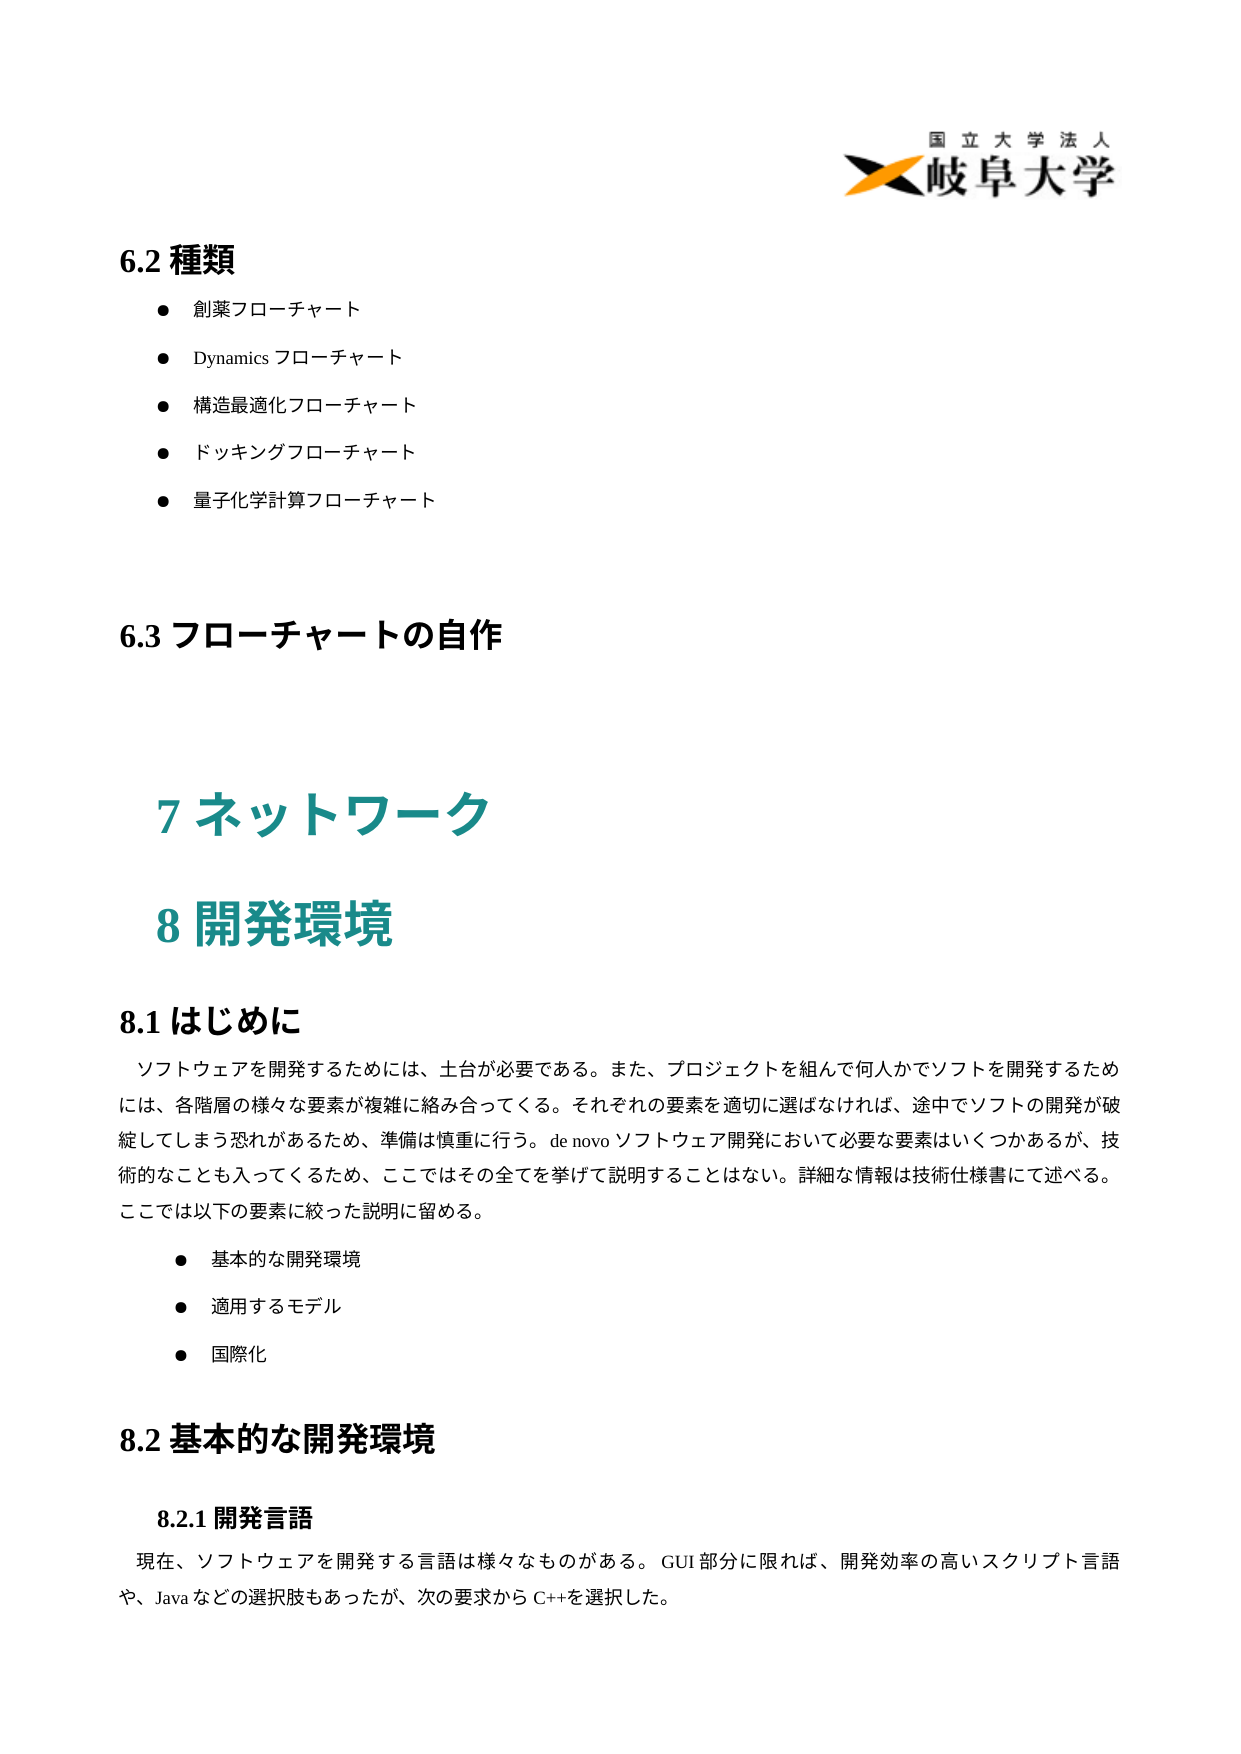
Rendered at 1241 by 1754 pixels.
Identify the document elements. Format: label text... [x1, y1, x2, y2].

list 構造最適化フローチャート [156, 390, 1122, 417]
list ネットワーク [118, 775, 1122, 847]
list 基本的な開発環境 [156, 1244, 1122, 1271]
list 種類 [44, 234, 1122, 282]
list 国際化 [156, 1340, 1122, 1367]
list フローチャートの自作 [44, 608, 1122, 657]
list 適用するモデル [156, 1292, 1122, 1319]
list 開発言語 [44, 1498, 1122, 1534]
text ソフトウェアを開発するためには、土台が必要である。また、プロジェクトを組んで何人かでソフトを開発するためには、各階層の様々な要素が複雑に絡み合ってくる。それぞれの要素を適切に選ばなければ、途中でソフトの開発が破綻してしまう恐れがあるため、準備は慎重に行う。de novo ソフトウェア開発において必要な要素はいくつかあるが、技術的なことも入ってくるため、ここではその全てを挙げて説明することはない。詳細な情報は技術仕様書にて述べる。ここでは以下の要素に絞った説明に留める。 [118, 1055, 1122, 1223]
list Dynamicsフローチャート [156, 342, 1122, 369]
list ドッキングフローチャート [156, 438, 1122, 465]
text 現在、ソフトウェアを開発する言語は様々なものがある。GUI部分に限れば、開発効率の高いスクリプト言語や、Javaなどの選択肢もあったが、次の要求からC++を選択した。 [118, 1547, 1122, 1609]
list 開発環境 [118, 884, 1122, 957]
list 量子化学計算フローチャート [156, 486, 1122, 513]
picture [834, 118, 1122, 205]
list 基本的な開発環境 [44, 1413, 1122, 1461]
list 創薬フローチャート [156, 294, 1122, 322]
list はじめに [44, 994, 1122, 1043]
